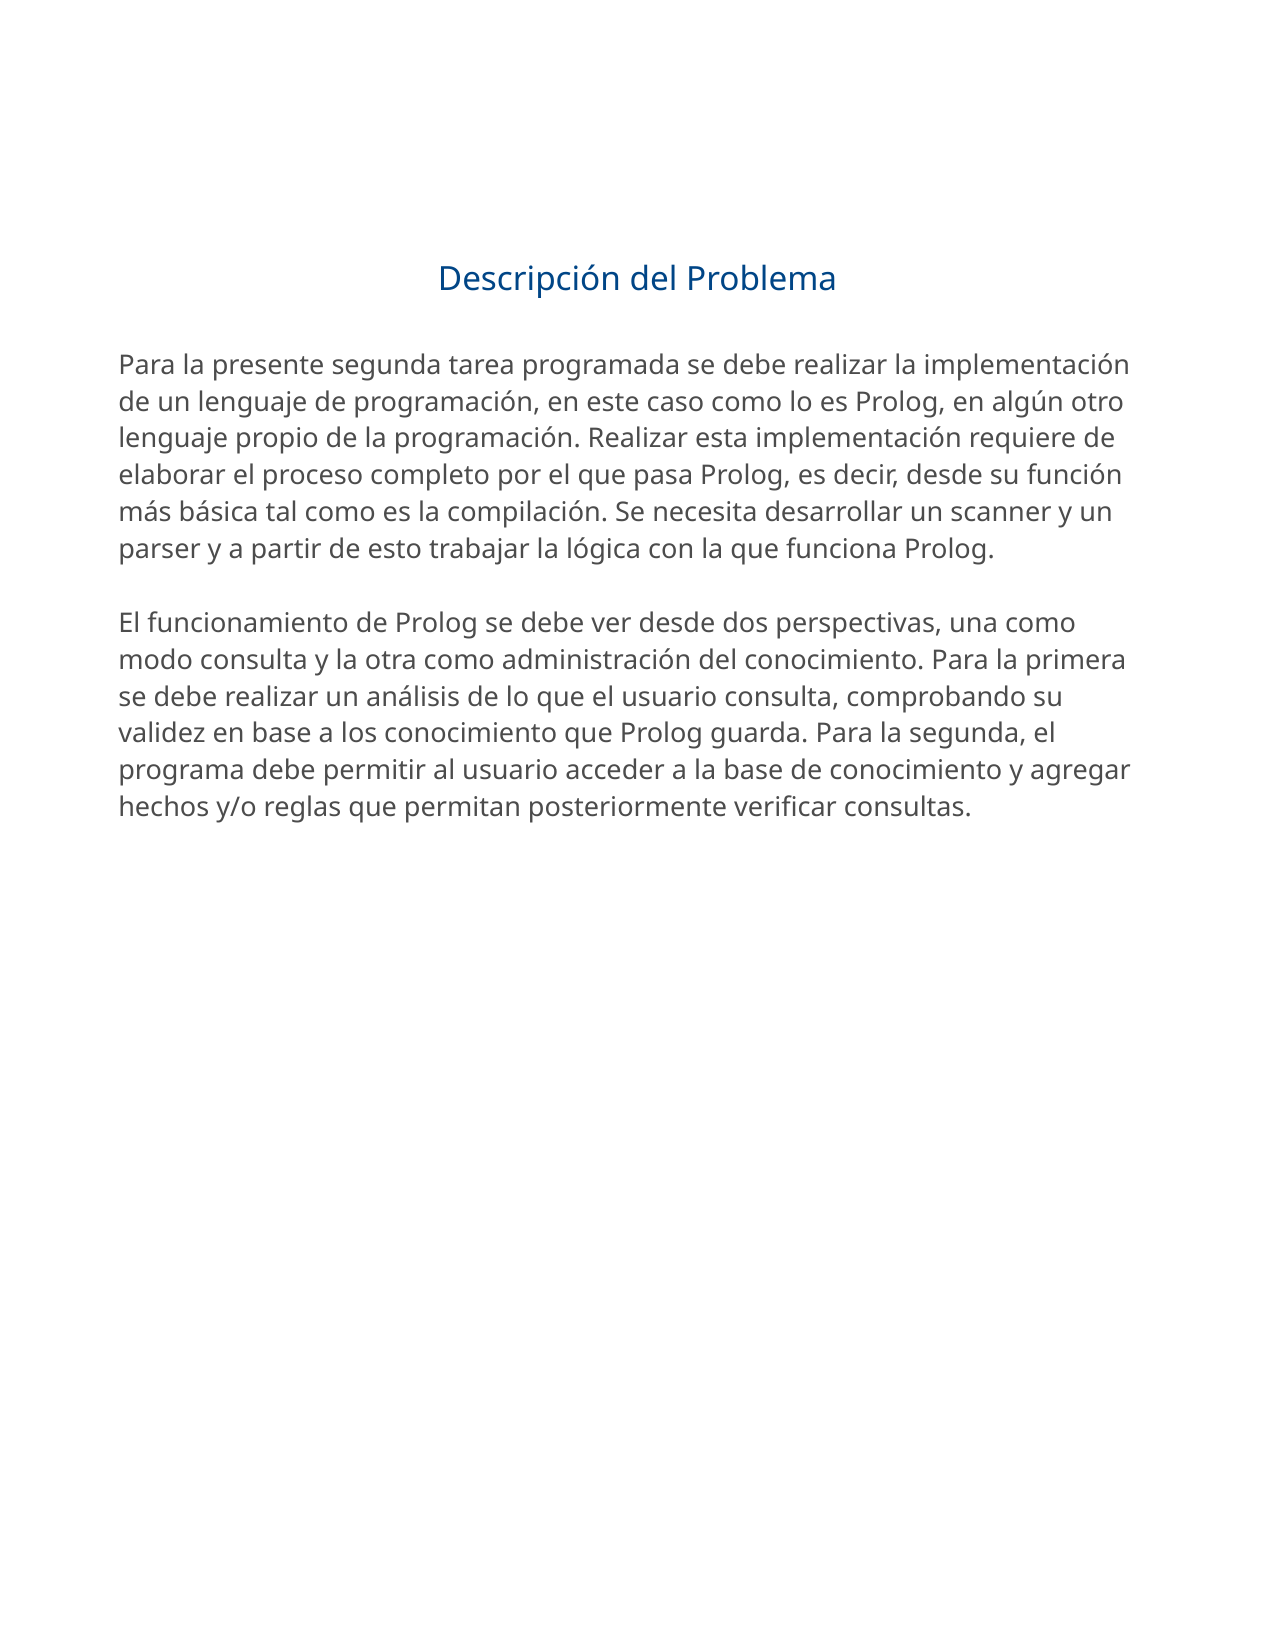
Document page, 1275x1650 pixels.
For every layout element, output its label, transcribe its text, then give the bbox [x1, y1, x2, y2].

text Para la presente segunda tarea programada se debe realizar la implementación de un lenguaje de programación, en este caso como lo es Prolog, en algún otro lenguaje propio de la programación. Realizar esta implementación requiere de elaborar el proceso completo por el que pasa Prolog, es decir, desde su función más básica tal como es la compilación. Se necesita desarrollar un scanner y un parser y a partir de esto trabajar la lógica con la que funciona Prolog. [118, 345, 1157, 566]
text El funcionamiento de Prolog se debe ver desde dos perspectivas, una como modo consulta y la otra como administración del conocimiento. Para la primera se debe realizar un análisis de lo que el usuario consulta, comprobando su validez en base a los conocimiento que Prolog guarda. Para la segunda, el programa debe permitir al usuario acceder a la base de conocimiento y agregar hechos y/o reglas que permitan posteriormente verificar consultas. [118, 603, 1157, 824]
text Descripción del Problema [118, 254, 1157, 300]
